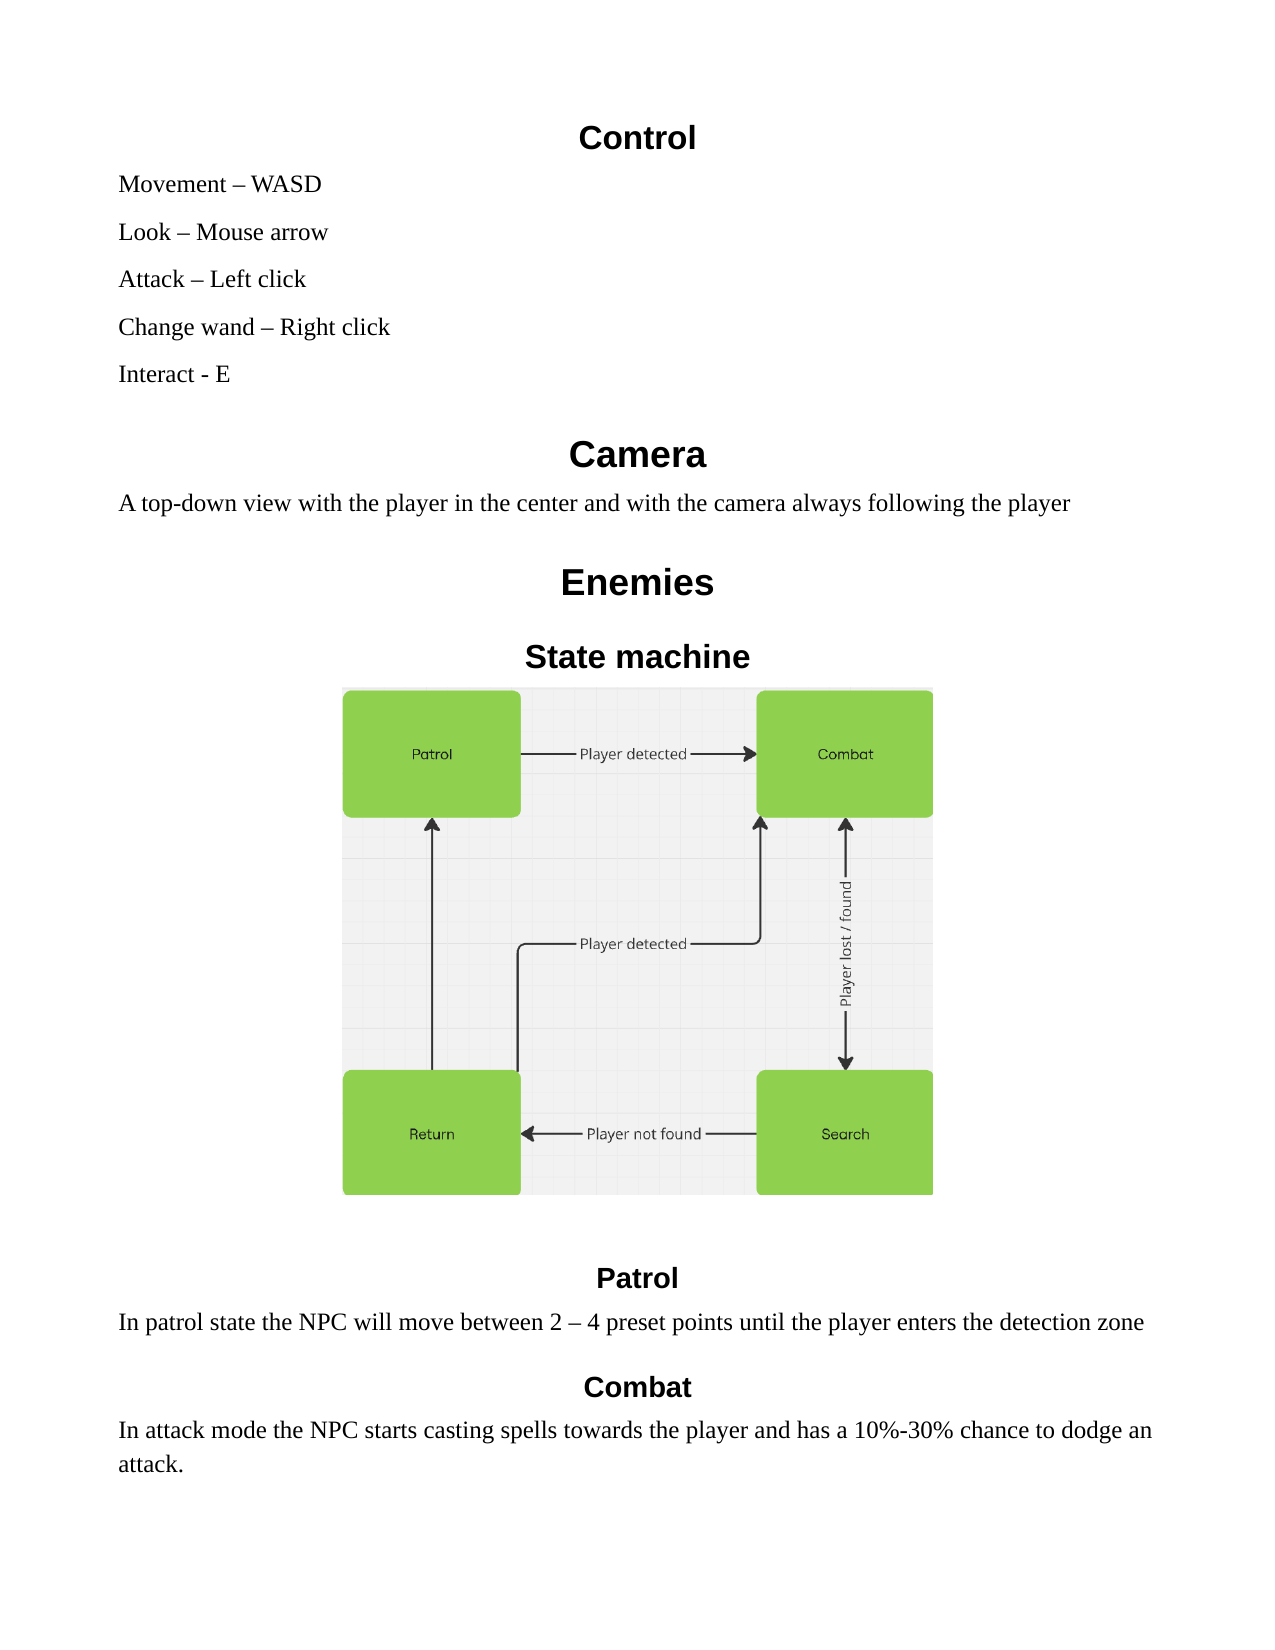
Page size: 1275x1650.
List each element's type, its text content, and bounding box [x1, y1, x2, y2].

subtitle Enemies [118, 560, 1157, 603]
subtitle Combat [118, 1369, 1157, 1403]
subtitle State machine [118, 637, 1157, 675]
text In patrol state the NPC will move between 2 – 4 preset points until the player enters the detection zone [118, 1307, 1157, 1336]
text Attack – Left click [118, 264, 1157, 293]
text Change wand – Right click [118, 312, 1157, 341]
subtitle Control [118, 118, 1157, 157]
text Interact - E [118, 359, 1157, 388]
text Look – Mouse arrow [118, 217, 1157, 245]
text In attack mode the NPC starts casting spells towards the player and has a 10%-30% chance to dodge an attack. [118, 1416, 1157, 1477]
subtitle Camera [118, 432, 1157, 475]
picture [342, 687, 933, 1195]
subtitle Patrol [118, 1261, 1157, 1295]
text Movement – WASD [118, 169, 1157, 198]
text A top-down view with the player in the center and with the camera always following the player [118, 488, 1157, 516]
